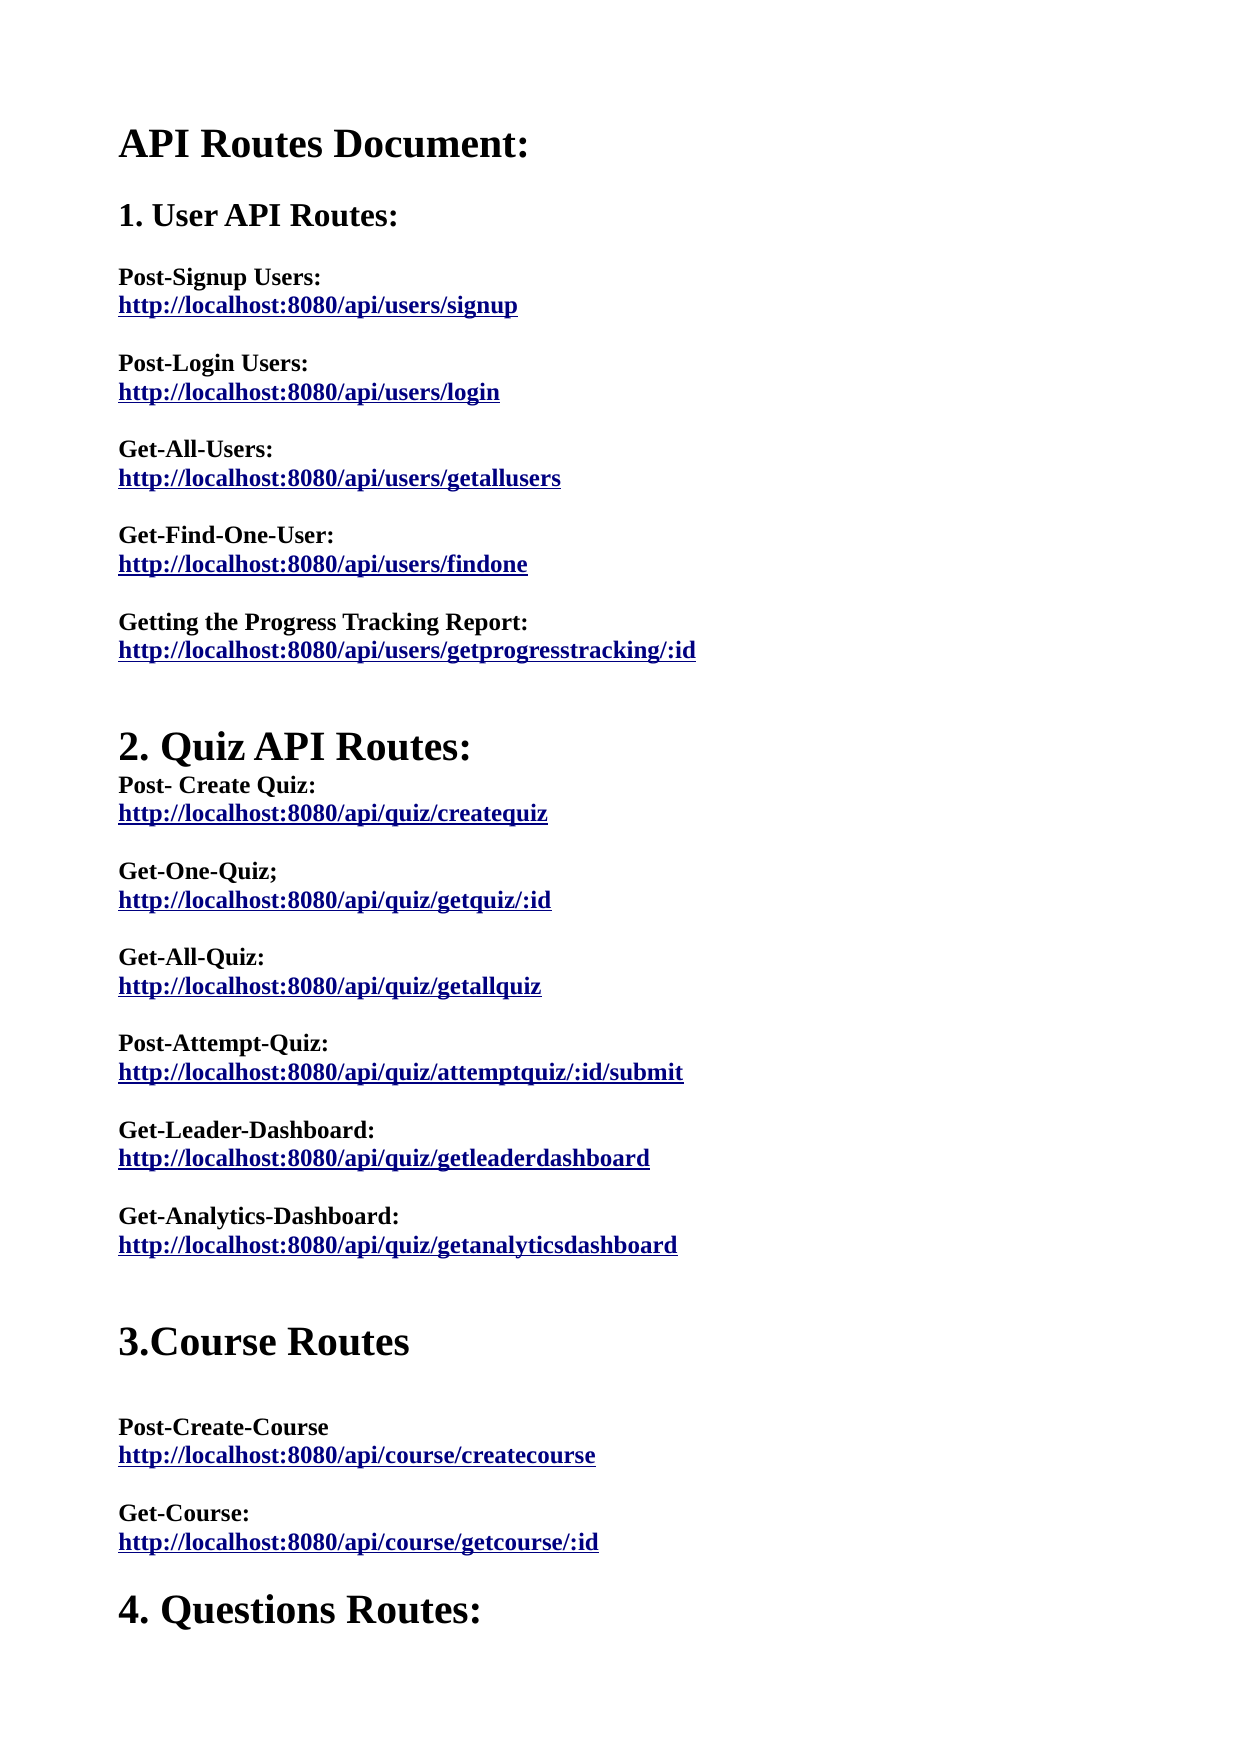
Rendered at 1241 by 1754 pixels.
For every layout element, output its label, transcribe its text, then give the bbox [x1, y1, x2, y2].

text http://localhost:8080/api/quiz/getquiz/:id [118, 885, 1122, 913]
text http://localhost:8080/api/quiz/getallquiz [118, 971, 1122, 1000]
text Post-Signup Users: [118, 262, 1122, 291]
text http://localhost:8080/api/users/login [118, 377, 1122, 406]
text http://localhost:8080/api/users/getprogresstracking/:id [118, 636, 1122, 664]
text Post-Create-Course [118, 1412, 1122, 1441]
text Get-All-Quiz: [118, 942, 1122, 971]
text Get-One-Quiz; [118, 856, 1122, 885]
text Post-Login Users: [118, 348, 1122, 377]
text Get-All-Users: [118, 434, 1122, 463]
text http://localhost:8080/api/quiz/getanalyticsdashboard [118, 1230, 1122, 1258]
text Get-Course: [118, 1498, 1122, 1527]
text Get-Leader-Dashboard: [118, 1115, 1122, 1143]
text http://localhost:8080/api/users/findone [118, 549, 1122, 578]
text http://localhost:8080/api/course/getcourse/:id [118, 1527, 1122, 1556]
text http://localhost:8080/api/users/getallusers [118, 463, 1122, 492]
text 4. Questions Routes: [118, 1584, 1122, 1632]
text http://localhost:8080/api/quiz/createquiz [118, 798, 1122, 827]
text API Routes Document: [118, 118, 1122, 166]
text 2. Quiz API Routes: [118, 722, 1122, 770]
text 1. User API Routes: [118, 195, 1122, 233]
text Get-Analytics-Dashboard: [118, 1201, 1122, 1230]
text 3.Course Routes [118, 1316, 1122, 1364]
text Post-Attempt-Quiz: [118, 1028, 1122, 1057]
text http://localhost:8080/api/course/createcourse [118, 1441, 1122, 1469]
text Post- Create Quiz: [118, 770, 1122, 798]
text http://localhost:8080/api/users/signup [118, 291, 1122, 319]
text Getting the Progress Tracking Report: [118, 607, 1122, 636]
text http://localhost:8080/api/quiz/attemptquiz/:id/submit [118, 1057, 1122, 1086]
text http://localhost:8080/api/quiz/getleaderdashboard [118, 1143, 1122, 1172]
text Get-Find-One-User: [118, 521, 1122, 549]
